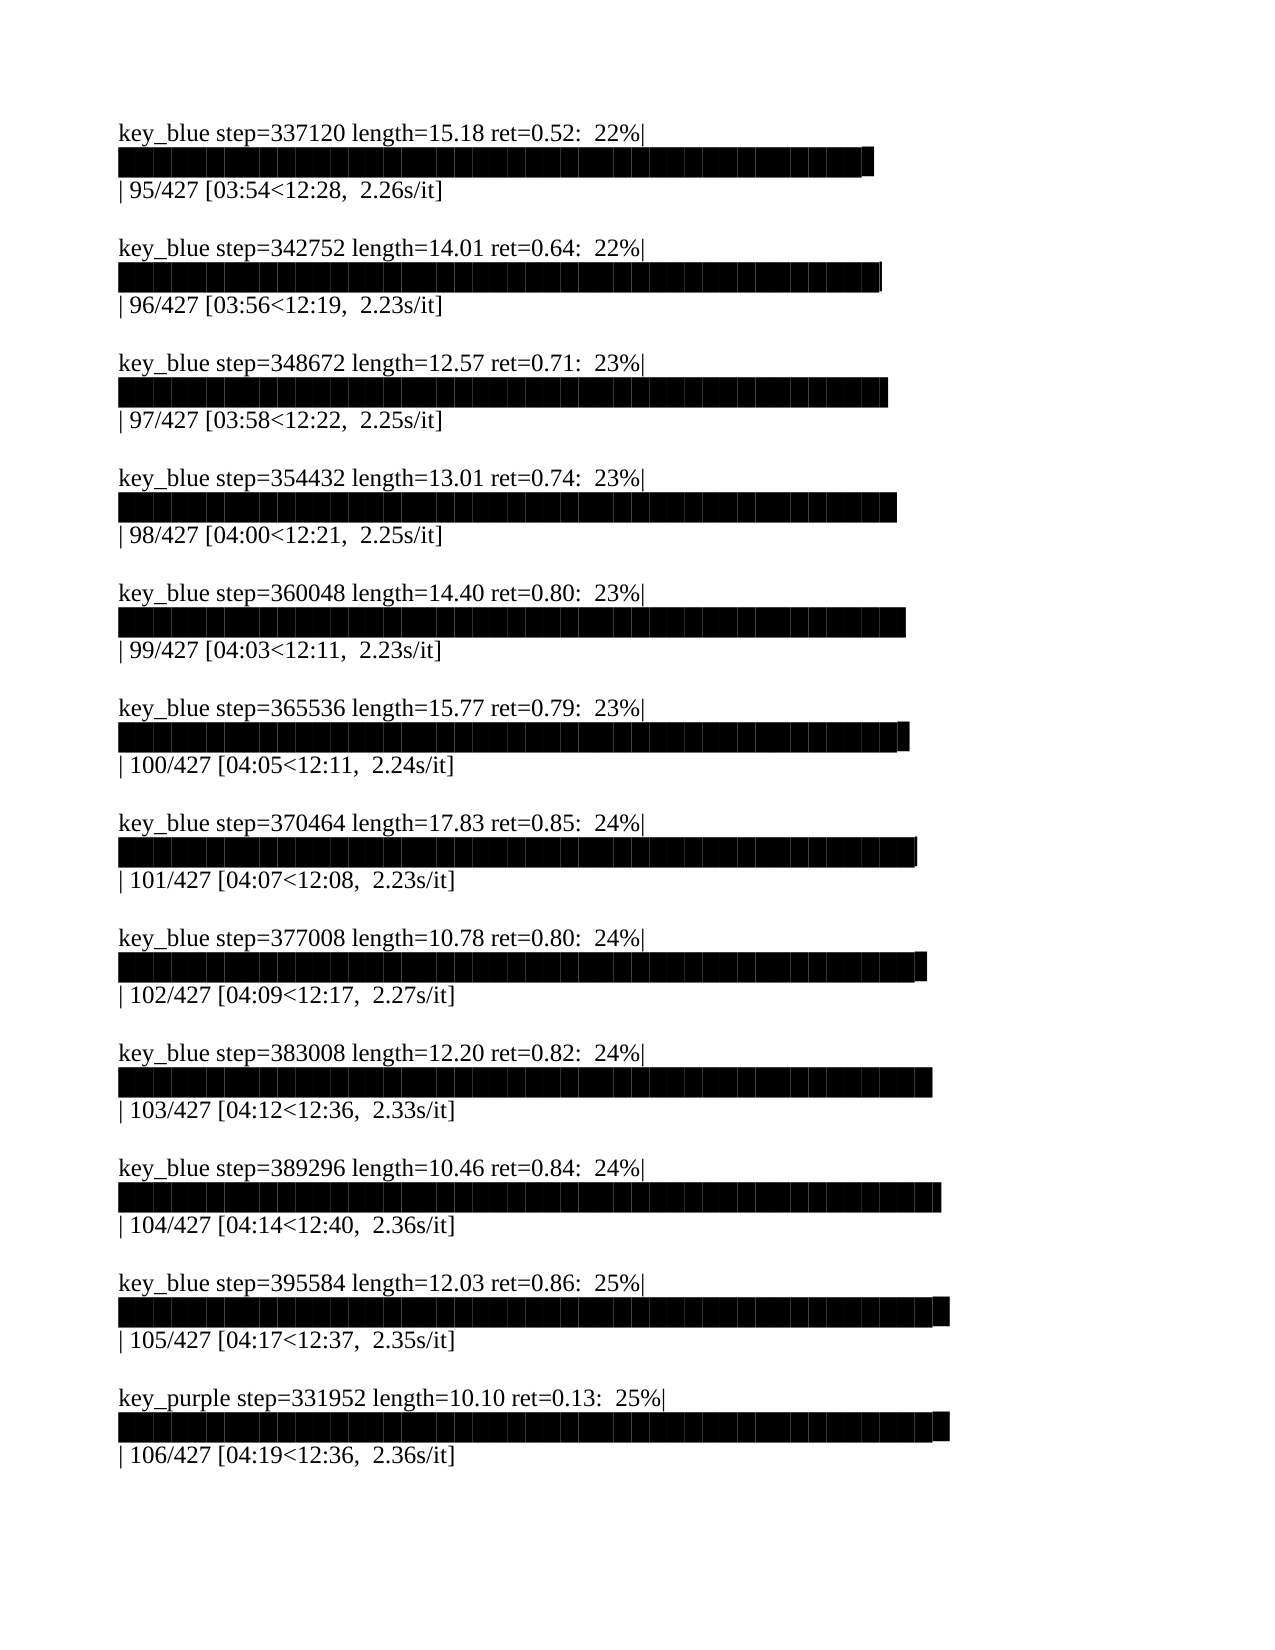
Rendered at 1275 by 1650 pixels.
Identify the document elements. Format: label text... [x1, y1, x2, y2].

text key_blue step=337120 length=15.18 ret=0.52: 22%|██████████████████████████████████████████▋ | 95/427 [03:54<12:28, 2.26s/it] [118, 118, 1157, 204]
text key_blue step=365536 length=15.77 ret=0.79: 23%|████████████████████████████████████████████▋ | 100/427 [04:05<12:11, 2.24s/it] [118, 693, 1157, 779]
text key_blue step=360048 length=14.40 ret=0.80: 23%|████████████████████████████████████████████▌ | 99/427 [04:03<12:11, 2.23s/it] [118, 578, 1157, 664]
text key_blue step=354432 length=13.01 ret=0.74: 23%|████████████████████████████████████████████ | 98/427 [04:00<12:21, 2.25s/it] [118, 463, 1157, 549]
text key_blue step=342752 length=14.01 ret=0.64: 22%|███████████████████████████████████████████▏ | 96/427 [03:56<12:19, 2.23s/it] [118, 233, 1157, 319]
text key_blue step=389296 length=10.46 ret=0.84: 24%|██████████████████████████████████████████████▌ | 104/427 [04:14<12:40, 2.36s/it] [118, 1153, 1157, 1239]
text key_blue step=377008 length=10.78 ret=0.80: 24%|█████████████████████████████████████████████▋ | 102/427 [04:09<12:17, 2.27s/it] [118, 923, 1157, 1009]
text key_blue step=383008 length=12.20 ret=0.82: 24%|██████████████████████████████████████████████ | 103/427 [04:12<12:36, 2.33s/it] [118, 1038, 1157, 1124]
text key_blue step=348672 length=12.57 ret=0.71: 23%|███████████████████████████████████████████▌ | 97/427 [03:58<12:22, 2.25s/it] [118, 348, 1157, 434]
text key_purple step=331952 length=10.10 ret=0.13: 25%|██████████████████████████████████████████████▉ | 106/427 [04:19<12:36, 2.36s/it] [118, 1383, 1157, 1469]
text key_blue step=395584 length=12.03 ret=0.86: 25%|██████████████████████████████████████████████▉ | 105/427 [04:17<12:37, 2.35s/it] [118, 1268, 1157, 1354]
text key_blue step=370464 length=17.83 ret=0.85: 24%|█████████████████████████████████████████████▏ | 101/427 [04:07<12:08, 2.23s/it] [118, 808, 1157, 894]
